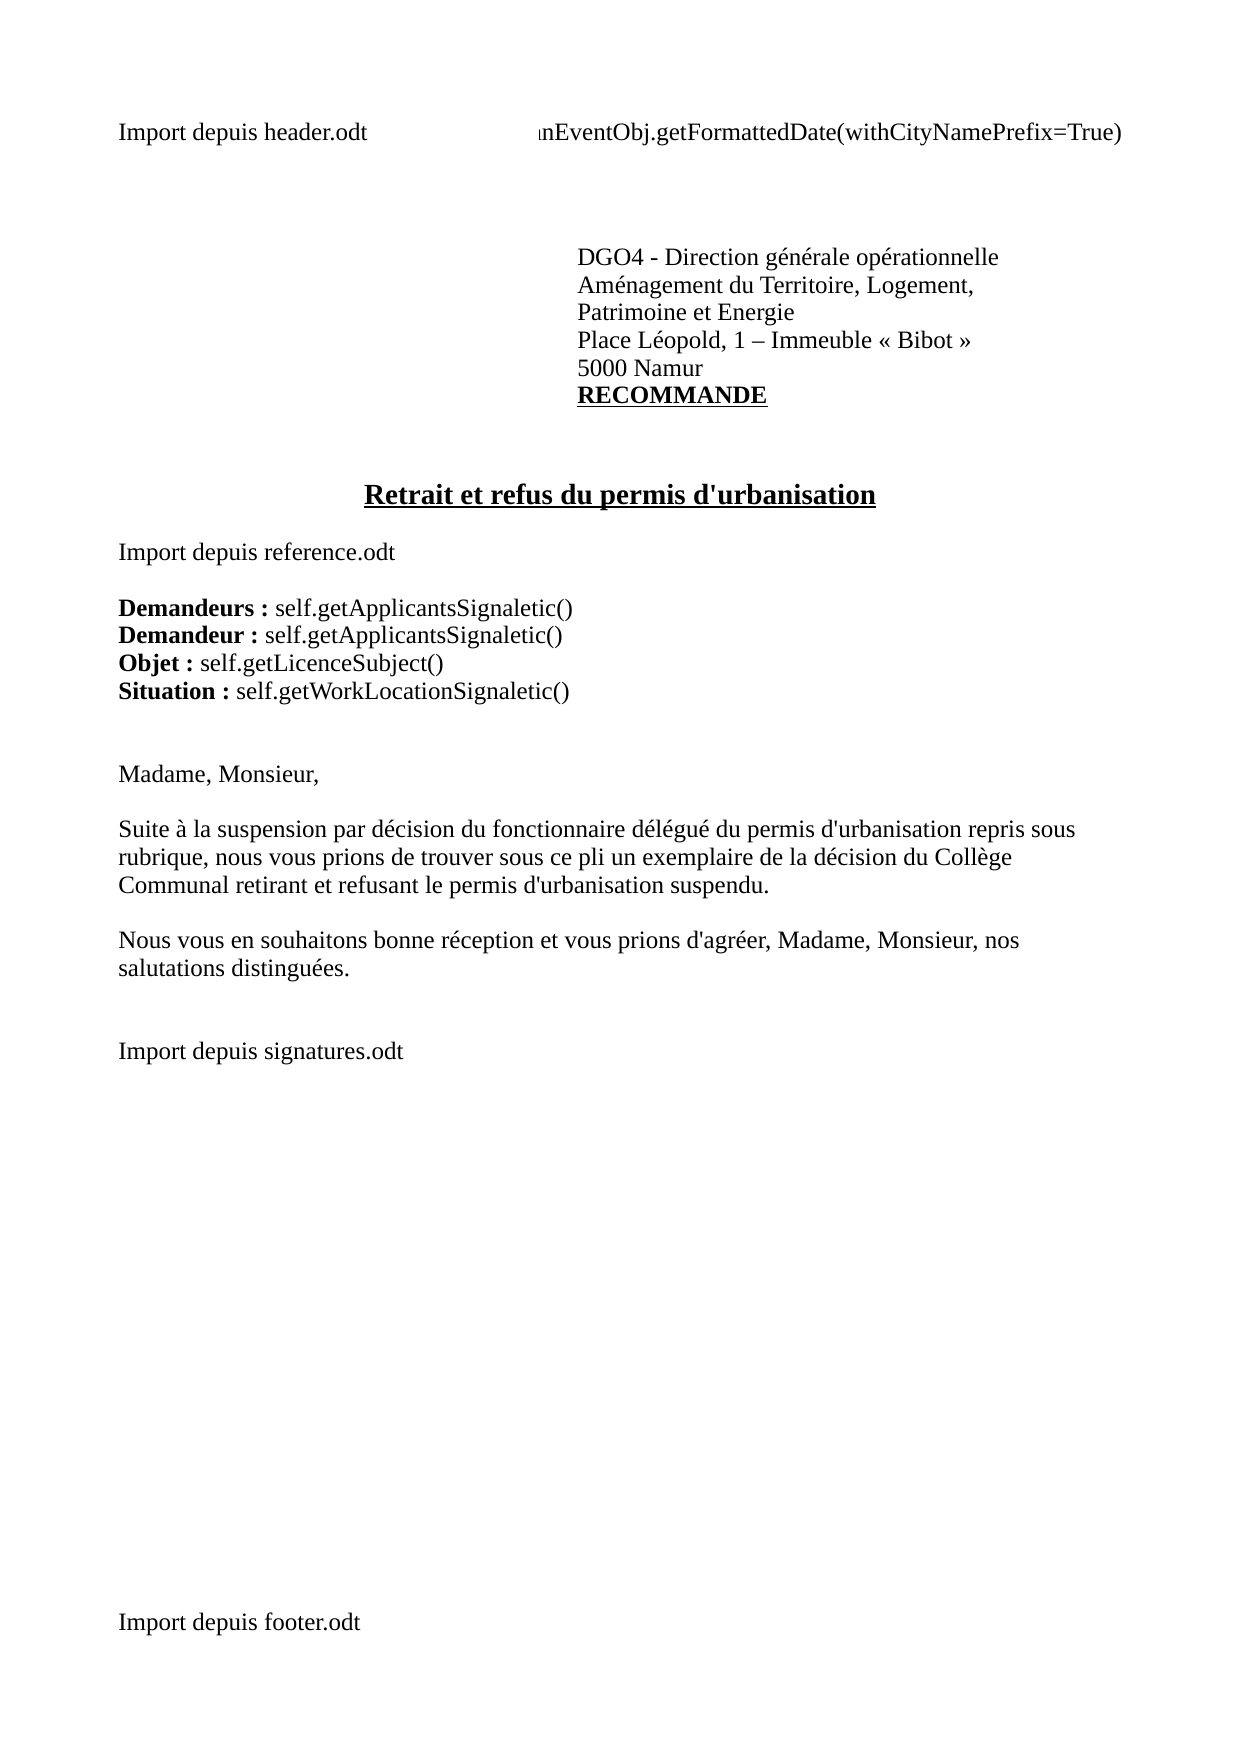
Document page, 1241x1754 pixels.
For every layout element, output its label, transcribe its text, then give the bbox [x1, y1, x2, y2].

text Nous vous en souhaitons bonne réception et vous prions d'agréer, Madame, Monsieur, nos salutations distinguées. [118, 926, 1122, 982]
text urbanEventObj.getFormattedDate(withCityNamePrefix=True) [118, 118, 1122, 427]
text Madame, Monsieur, [118, 760, 1122, 788]
text 5000 Namur [577, 354, 1028, 382]
text Place Léopold, 1 – Immeuble « Bibot » [577, 326, 1028, 354]
title RECOMMANDE [577, 382, 1028, 409]
title Retrait et refus du permis d'urbanisation [118, 478, 1122, 511]
text Situation : self.getWorkLocationSignaletic() [118, 677, 1122, 704]
text Demandeurs : self.getApplicantsSignaletic() [118, 594, 1122, 621]
text Import depuis header.odt [118, 118, 539, 146]
text Demandeur : self.getApplicantsSignaletic() [118, 621, 1122, 649]
text Objet : self.getLicenceSubject() [118, 649, 1122, 677]
text Import depuis signatures.odt [118, 1037, 1122, 1065]
text Import depuis reference.odt [118, 538, 1122, 566]
text DGO4 - Direction générale opérationnelle [577, 243, 1028, 271]
text Aménagement du Territoire, Logement, Patrimoine et Energie [577, 271, 1028, 326]
text Suite à la suspension par décision du fonctionnaire délégué du permis d'urbanisation repris sous rubrique, nous vous prions de trouver sous ce pli un exemplaire de la décision du Collège Communal retirant et refusant le permis d'urbanisation suspendu. [118, 815, 1122, 898]
